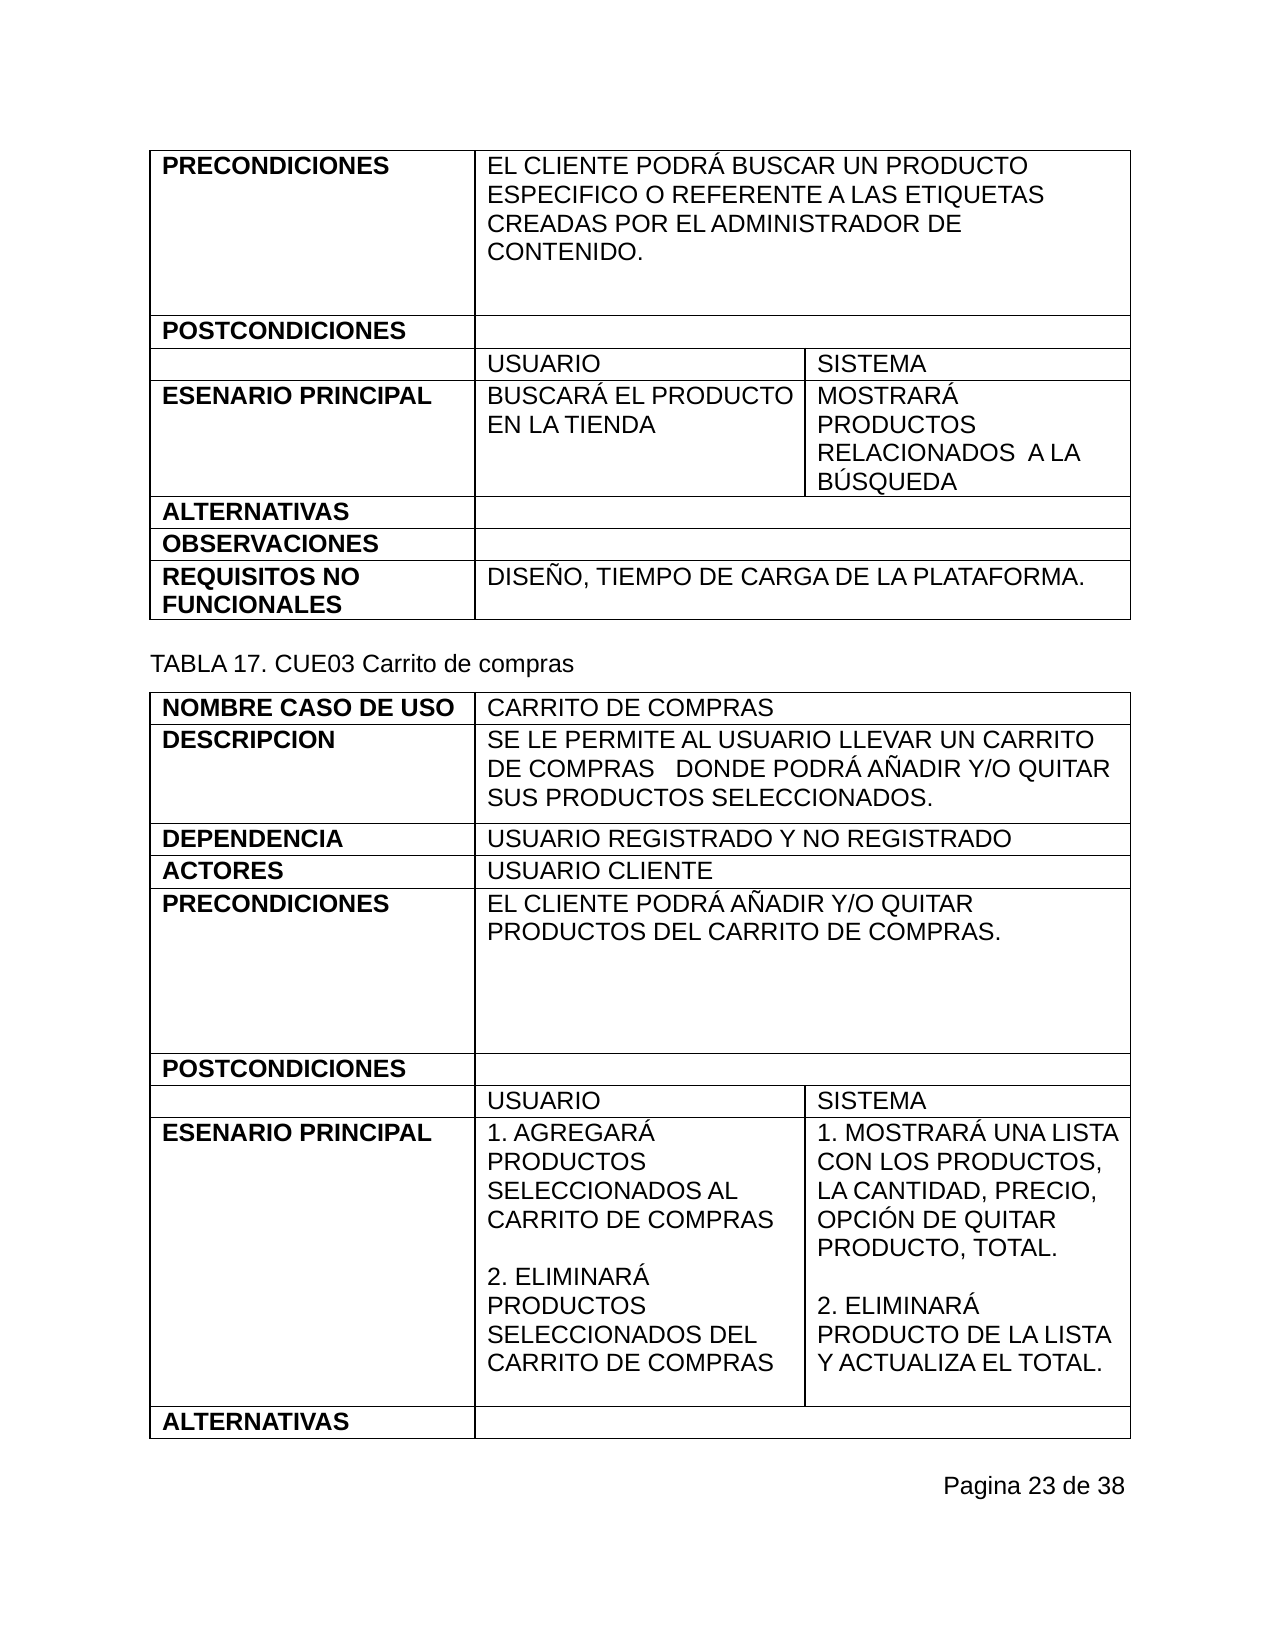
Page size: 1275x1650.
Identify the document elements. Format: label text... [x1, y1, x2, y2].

table_cell SISTEMA [806, 1086, 1130, 1117]
table_cell [476, 497, 1130, 528]
table_cell ACTORES [151, 856, 474, 887]
table_cell MOSTRARÁ PRODUCTOS RELACIONADOS A LA BÚSQUEDA [806, 381, 1130, 496]
table_cell ESENARIO PRINCIPAL [151, 1118, 474, 1406]
table_cell [476, 529, 1130, 560]
table_cell USUARIO [476, 1086, 804, 1117]
table_cell ALTERNATIVAS [151, 497, 474, 528]
table_cell POSTCONDICIONES [151, 316, 474, 347]
table_cell USUARIO CLIENTE [476, 856, 1130, 887]
table_cell EL CLIENTE PODRÁ BUSCAR UN PRODUCTO ESPECIFICO O REFERENTE A LAS ETIQUETAS CREADAS POR EL ADMINISTRADOR DE CONTENIDO. [476, 151, 1130, 315]
table_cell USUARIO [476, 349, 804, 380]
table_cell EL CLIENTE PODRÁ AÑADIR Y/O QUITAR PRODUCTOS DEL CARRITO DE COMPRAS. [476, 889, 1130, 1053]
table_header CARRITO DE COMPRAS [476, 693, 1130, 724]
table_cell PRECONDICIONES [151, 889, 474, 1053]
table_cell REQUISITOS NO FUNCIONALES [151, 561, 474, 619]
table_header NOMBRE CASO DE USO [151, 693, 474, 724]
table_cell DEPENDENCIA [151, 824, 474, 855]
table_cell BUSCARÁ EL PRODUCTO EN LA TIENDA [476, 381, 804, 496]
table_cell ALTERNATIVAS [151, 1407, 474, 1438]
table_cell SISTEMA [806, 349, 1130, 380]
table_cell ESENARIO PRINCIPAL [151, 381, 474, 496]
table_cell PRECONDICIONES [151, 151, 474, 315]
table_cell POSTCONDICIONES [151, 1054, 474, 1085]
table_cell [151, 349, 474, 380]
table_cell [476, 1407, 1130, 1438]
table_cell USUARIO REGISTRADO Y NO REGISTRADO [476, 824, 1130, 855]
table_cell 1. MOSTRARÁ UNA LISTA CON LOS PRODUCTOS, LA CANTIDAD, PRECIO, OPCIÓN DE QUITAR PRODUCTO, TOTAL. 2. ELIMINARÁ PRODUCTO DE LA LISTA Y ACTUALIZA EL TOTAL. [806, 1118, 1130, 1406]
table_cell OBSERVACIONES [151, 529, 474, 560]
table_cell DESCRIPCION [151, 725, 474, 823]
table_cell SE LE PERMITE AL USUARIO LLEVAR UN CARRITO DE COMPRAS DONDE PODRÁ AÑADIR Y/O QUITAR SUS PRODUCTOS SELECCIONADOS. [476, 725, 1130, 823]
table_cell DISEÑO, TIEMPO DE CARGA DE LA PLATAFORMA. [476, 561, 1130, 619]
table_cell [476, 1054, 1130, 1085]
table_cell [476, 316, 1130, 347]
subtitle TABLA 17. CUE03 Carrito de compras [150, 649, 1125, 677]
table_cell [151, 1086, 474, 1117]
table_cell 1. AGREGARÁ PRODUCTOS SELECCIONADOS AL CARRITO DE COMPRAS 2. ELIMINARÁ PRODUCTOS SELECCIONADOS DEL CARRITO DE COMPRAS [476, 1118, 804, 1406]
